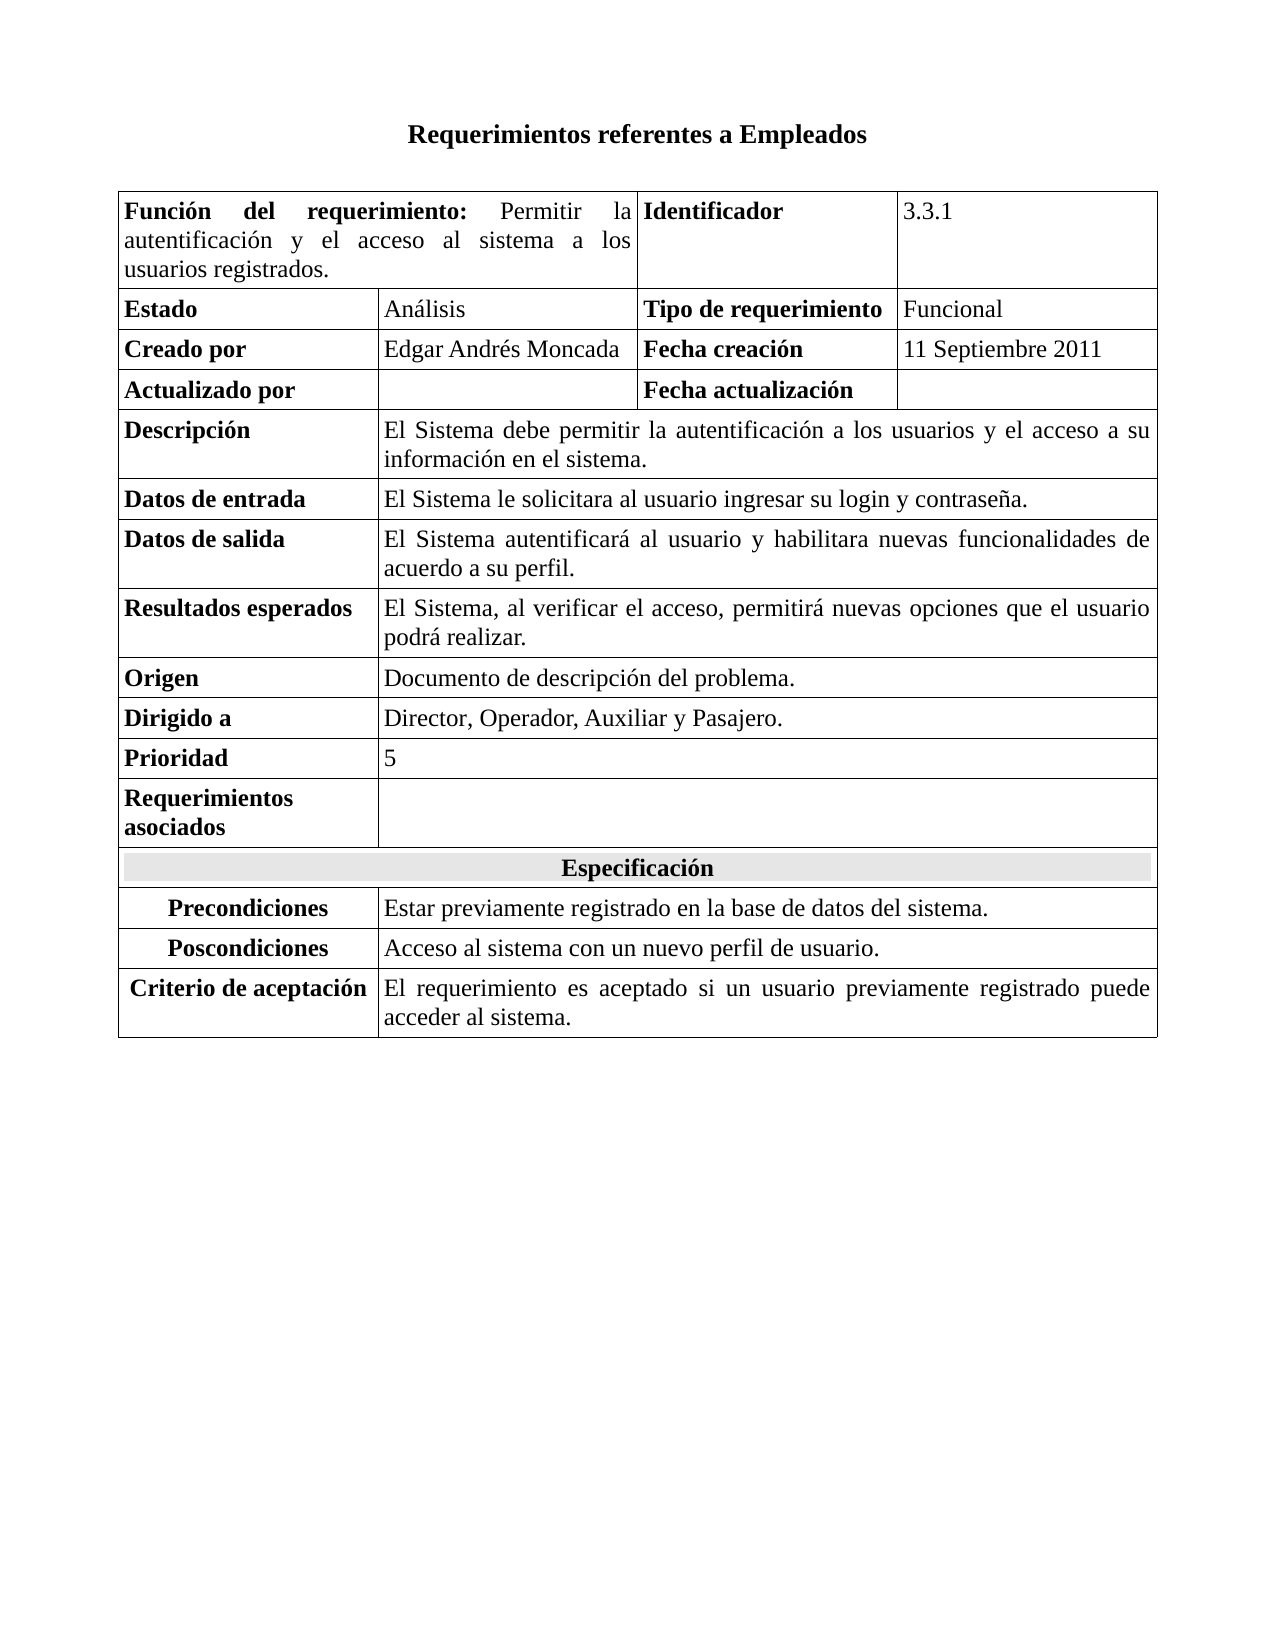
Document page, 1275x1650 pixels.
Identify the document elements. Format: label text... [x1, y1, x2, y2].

table_cell Datos de entrada [119, 479, 378, 519]
table_cell Fecha actualización [638, 370, 897, 409]
table_cell [898, 370, 1157, 409]
table_cell [379, 370, 637, 409]
table_cell Origen [119, 658, 378, 697]
table_cell Requerimientos asociados [119, 779, 378, 847]
table_cell Dirigido a [119, 698, 378, 737]
table_cell Actualizado por [119, 370, 378, 409]
table_cell Acceso al sistema con un nuevo perfil de usuario. [379, 929, 1157, 968]
table_cell 5 [379, 739, 1157, 778]
table_cell Datos de salida [119, 520, 378, 588]
table_cell Funcional [898, 289, 1157, 329]
table_cell Creado por [119, 330, 378, 369]
table_cell 11 Septiembre 2011 [898, 330, 1157, 369]
table_cell Descripción [119, 410, 378, 478]
table_cell Estar previamente registrado en la base de datos del sistema. [379, 888, 1157, 927]
table_cell El Sistema le solicitara al usuario ingresar su login y contraseña. [379, 479, 1157, 519]
table_cell [379, 779, 1157, 847]
table_cell El Sistema debe permitir la autentificación a los usuarios y el acceso a su información en el sistema. [379, 410, 1157, 478]
table_cell Documento de descripción del problema. [379, 658, 1157, 697]
table_cell El requerimiento es aceptado si un usuario previamente registrado puede acceder al sistema. [379, 969, 1157, 1037]
table_cell Prioridad [119, 739, 378, 778]
table_cell Director, Operador, Auxiliar y Pasajero. [379, 698, 1157, 737]
table_cell Especificación [119, 848, 1157, 887]
table_cell Poscondiciones [119, 929, 378, 968]
table_header 3.3.1 [898, 192, 1157, 288]
table_cell Resultados esperados [119, 589, 378, 657]
table_cell El Sistema, al verificar el acceso, permitirá nuevas opciones que el usuario podrá realizar. [379, 589, 1157, 657]
table_cell Edgar Andrés Moncada [379, 330, 637, 369]
text Requerimientos referentes a Empleados [118, 118, 1157, 149]
table_cell Estado [119, 289, 378, 329]
table_cell Fecha creación [638, 330, 897, 369]
table_cell El Sistema autentificará al usuario y habilitara nuevas funcionalidades de acuerdo a su perfil. [379, 520, 1157, 588]
table_header Identificador [638, 192, 897, 288]
table_cell Precondiciones [119, 888, 378, 927]
table_header Función del requerimiento: Permitir la autentificación y el acceso al sistema a los usuarios registrados. [119, 192, 637, 288]
table_cell Criterio de aceptación [119, 969, 378, 1037]
table_cell Análisis [379, 289, 637, 329]
table_cell Tipo de requerimiento [638, 289, 897, 329]
